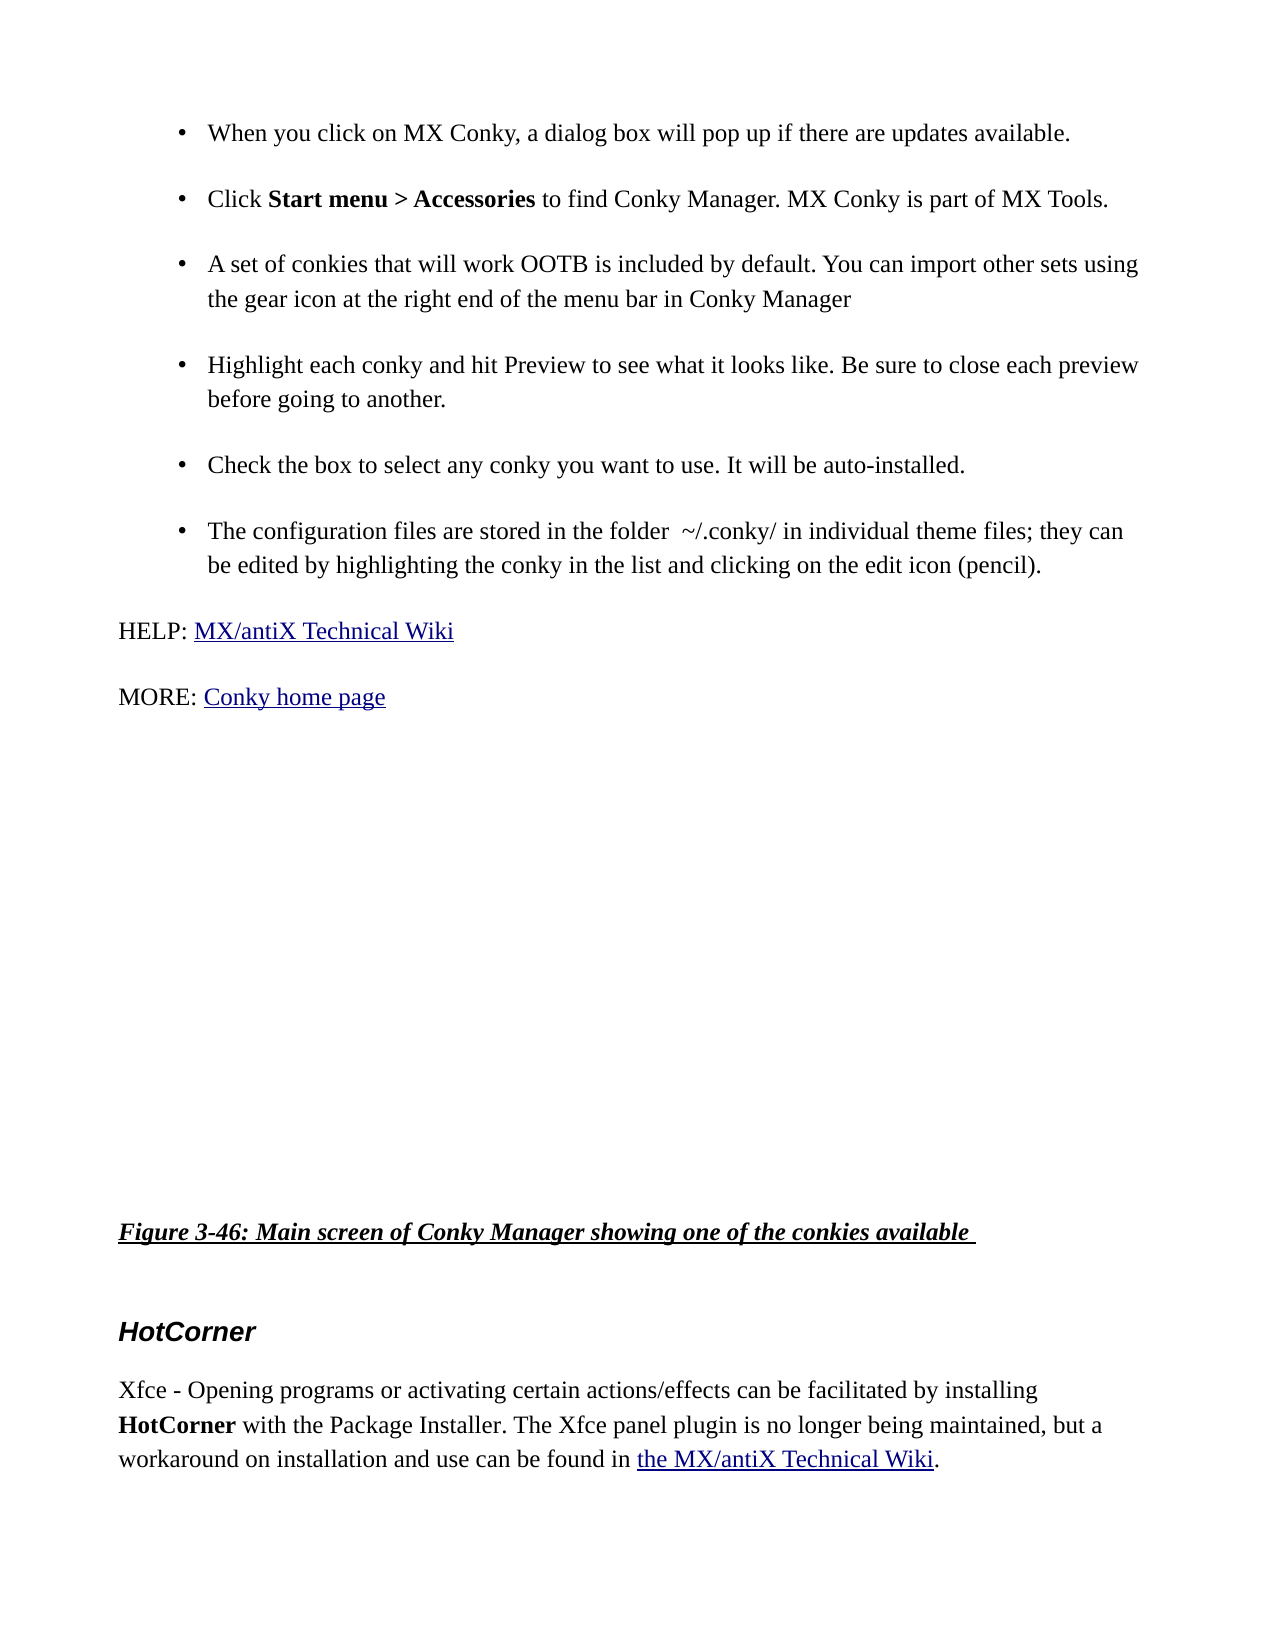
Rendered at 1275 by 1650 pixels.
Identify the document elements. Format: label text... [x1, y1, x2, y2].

text Xfce - Opening programs or activating certain actions/effects can be facilitated by installing HotCorner with the Package Installer. The Xfce panel plugin is no longer being maintained, but a workaround on installation and use can be found in the MX/antiX Technical Wiki. [118, 1375, 1157, 1473]
list Highlight each conky and hit Preview to see what it looks like. Be sure to close each preview before going to another. [178, 350, 1141, 413]
list The configuration files are stored in the folder ~/.conky/ in individual theme files; they can be edited by highlighting the conky in the list and clicking on the edit icon (pencil). [178, 516, 1141, 579]
list A set of conkies that will work OOTB is included by default. You can import other sets using the gear icon at the right end of the menu bar in Conky Manager [178, 249, 1141, 313]
text MORE: Conky home page [118, 682, 1142, 710]
list Click Start menu > Accessories to find Conky Manager. MX Conky is part of MX Tools. [178, 184, 1141, 213]
subtitle HotCorner [118, 1315, 1157, 1347]
list Check the box to select any conky you want to use. It will be auto-installed. [178, 450, 1141, 479]
text Figure 3-46: Main screen of Conky Manager showing one of the conkies available [118, 1217, 1157, 1246]
list When you click on MX Conky, a dialog box will pop up if there are updates available. [178, 118, 1141, 147]
text HELP: MX/antiX Technical Wiki [118, 616, 1142, 645]
